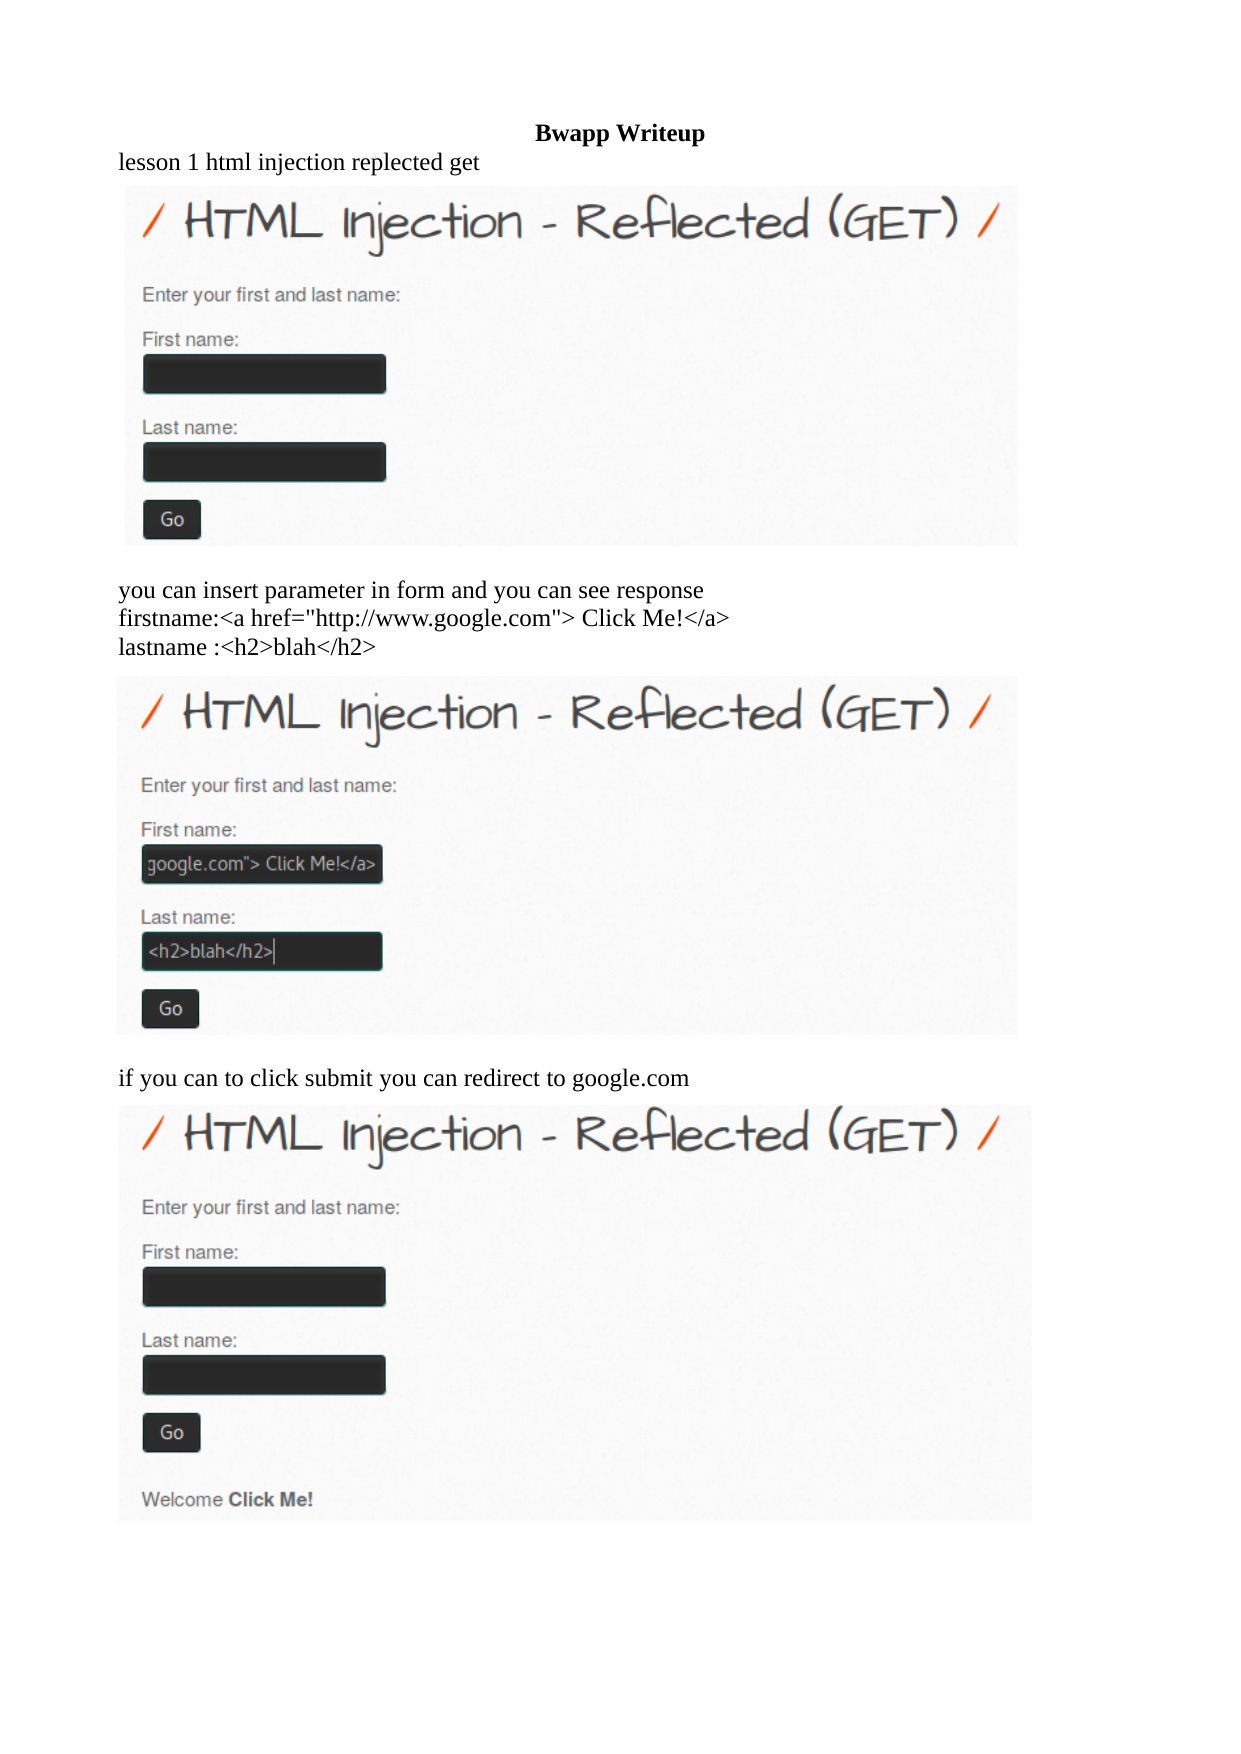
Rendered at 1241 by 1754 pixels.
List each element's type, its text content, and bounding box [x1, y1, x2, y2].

text firstname:<a href="http://www.google.com"> Click Me!</a> [118, 603, 1122, 632]
text lastname :<h2>blah</h2> [118, 632, 1122, 661]
picture [118, 1105, 1032, 1521]
text if you can to click submit you can redirect to google.com [118, 1063, 1122, 1092]
picture [125, 186, 1019, 546]
text Bwapp Writeup [118, 118, 1122, 147]
text lesson 1 html injection replected get [118, 147, 1122, 176]
picture [116, 676, 1018, 1035]
text you can insert parameter in form and you can see response [118, 575, 1122, 603]
